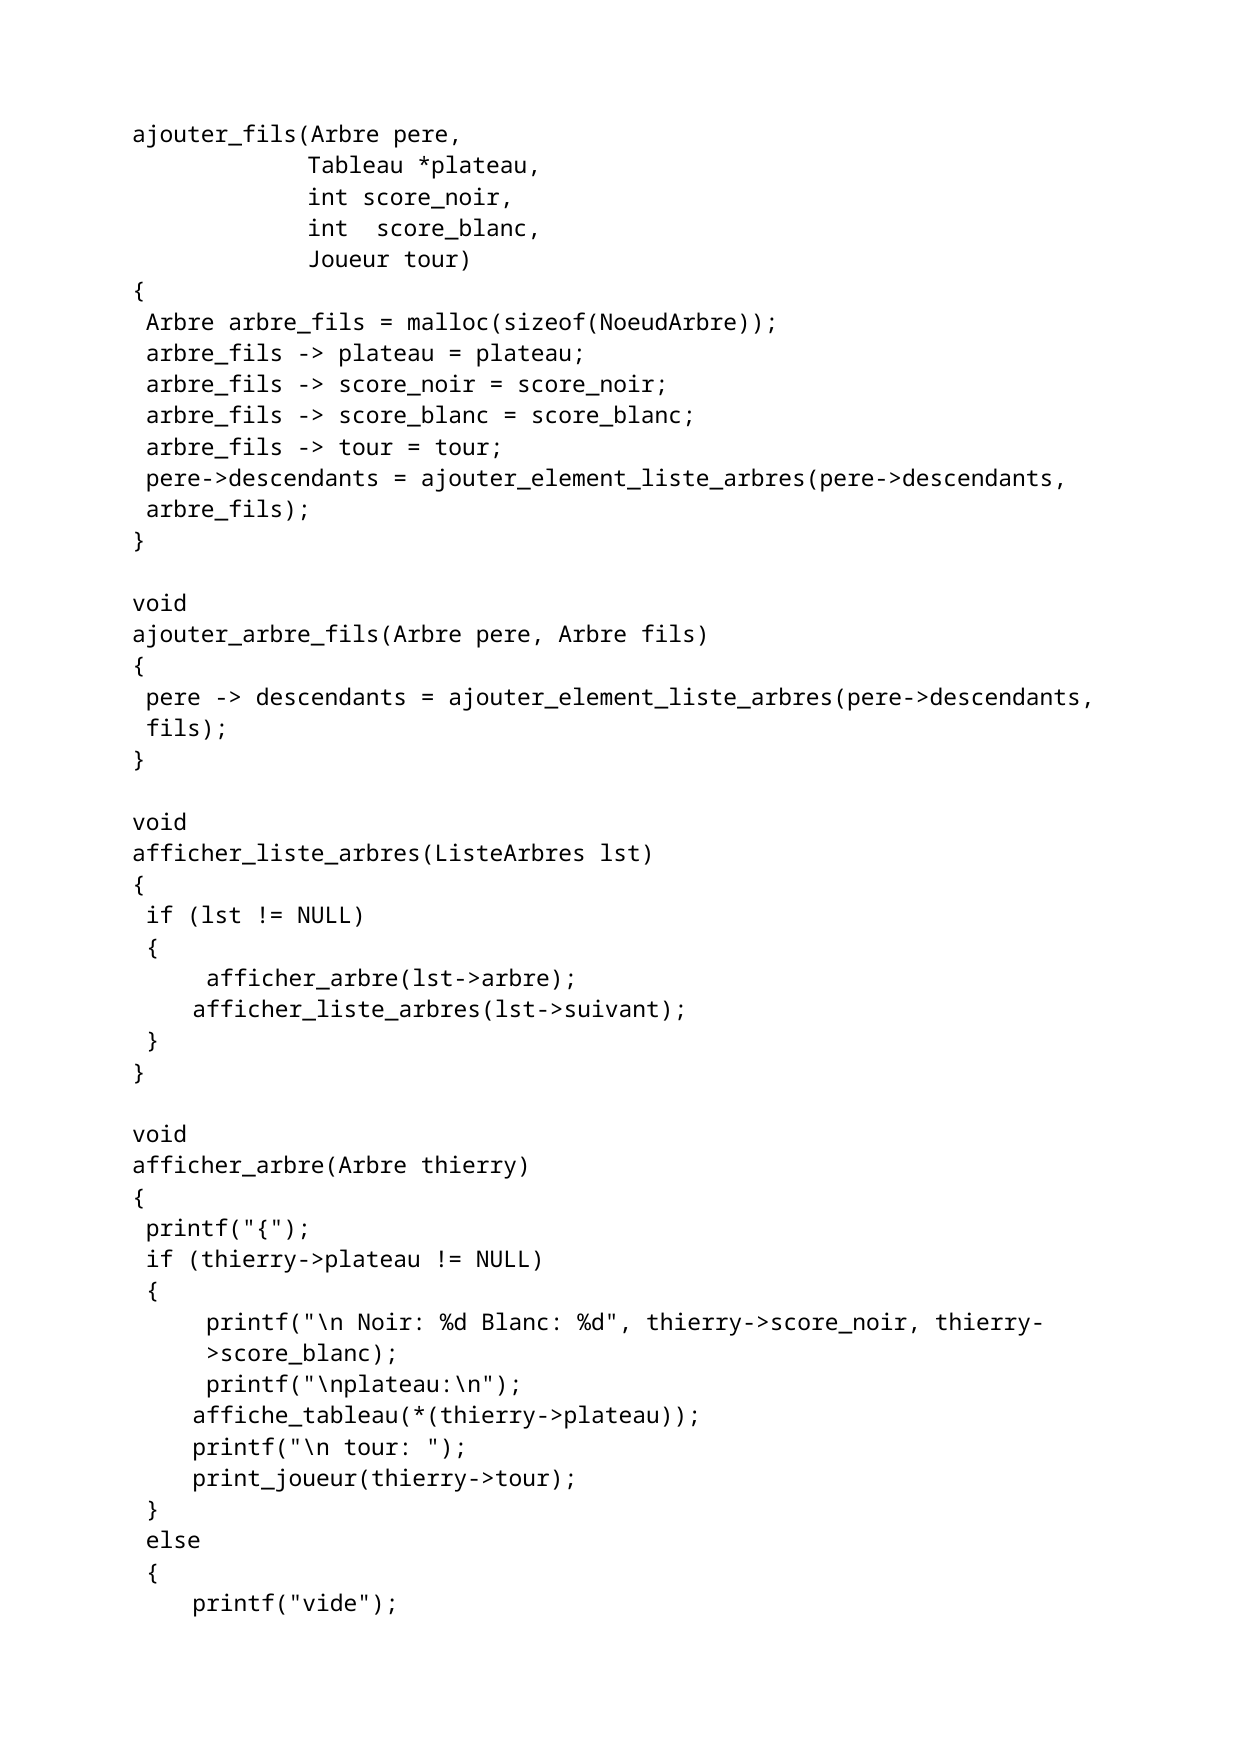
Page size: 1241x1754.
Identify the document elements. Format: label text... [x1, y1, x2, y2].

text } [118, 1056, 1122, 1087]
text else [118, 1524, 1122, 1556]
text } [118, 1024, 1122, 1056]
text pere->descendants = ajouter_element_liste_arbres(pere->descendants, [118, 462, 1122, 493]
text pere -> descendants = ajouter_element_liste_arbres(pere->descendants, [118, 681, 1122, 712]
text if (lst != NULL) [118, 899, 1122, 931]
text Joueur tour) [118, 243, 1122, 274]
text ajouter_fils(Arbre pere, [118, 118, 1122, 149]
text afficher_arbre(Arbre thierry) [118, 1149, 1122, 1181]
text { [118, 868, 1122, 899]
text printf("\nplateau:\n"); [118, 1368, 1122, 1399]
text { [118, 1556, 1122, 1587]
text arbre_fils); [118, 493, 1122, 524]
text void [118, 806, 1122, 837]
text ajouter_arbre_fils(Arbre pere, Arbre fils) [118, 618, 1122, 649]
text int score_blanc, [118, 212, 1122, 243]
text afficher_arbre(lst->arbre); [118, 962, 1122, 993]
text } [118, 524, 1122, 556]
text afficher_liste_arbres(lst->suivant); [118, 993, 1122, 1024]
text int score_noir, [118, 181, 1122, 212]
text Arbre arbre_fils = malloc(sizeof(NoeudArbre)); [118, 306, 1122, 337]
text arbre_fils -> score_noir = score_noir; [118, 368, 1122, 399]
text fils); [118, 712, 1122, 743]
text void [118, 587, 1122, 618]
text { [118, 649, 1122, 681]
text affiche_tableau(*(thierry->plateau)); [118, 1399, 1122, 1431]
text printf("vide"); [118, 1587, 1122, 1618]
text { [118, 1274, 1122, 1306]
text if (thierry->plateau != NULL) [118, 1243, 1122, 1274]
text Tableau *plateau, [118, 149, 1122, 181]
text printf("\n Noir: %d Blanc: %d", thierry->score_noir, thierry- [118, 1306, 1122, 1337]
text } [118, 1493, 1122, 1524]
text afficher_liste_arbres(ListeArbres lst) [118, 837, 1122, 868]
text { [118, 931, 1122, 962]
text >score_blanc); [118, 1337, 1122, 1368]
text print_joueur(thierry->tour); [118, 1462, 1122, 1493]
text } [118, 743, 1122, 774]
text void [118, 1118, 1122, 1149]
text arbre_fils -> plateau = plateau; [118, 337, 1122, 368]
text arbre_fils -> tour = tour; [118, 431, 1122, 462]
text printf("{"); [118, 1212, 1122, 1243]
text { [118, 1181, 1122, 1212]
text arbre_fils -> score_blanc = score_blanc; [118, 399, 1122, 431]
text printf("\n tour: "); [118, 1431, 1122, 1462]
text { [118, 274, 1122, 306]
